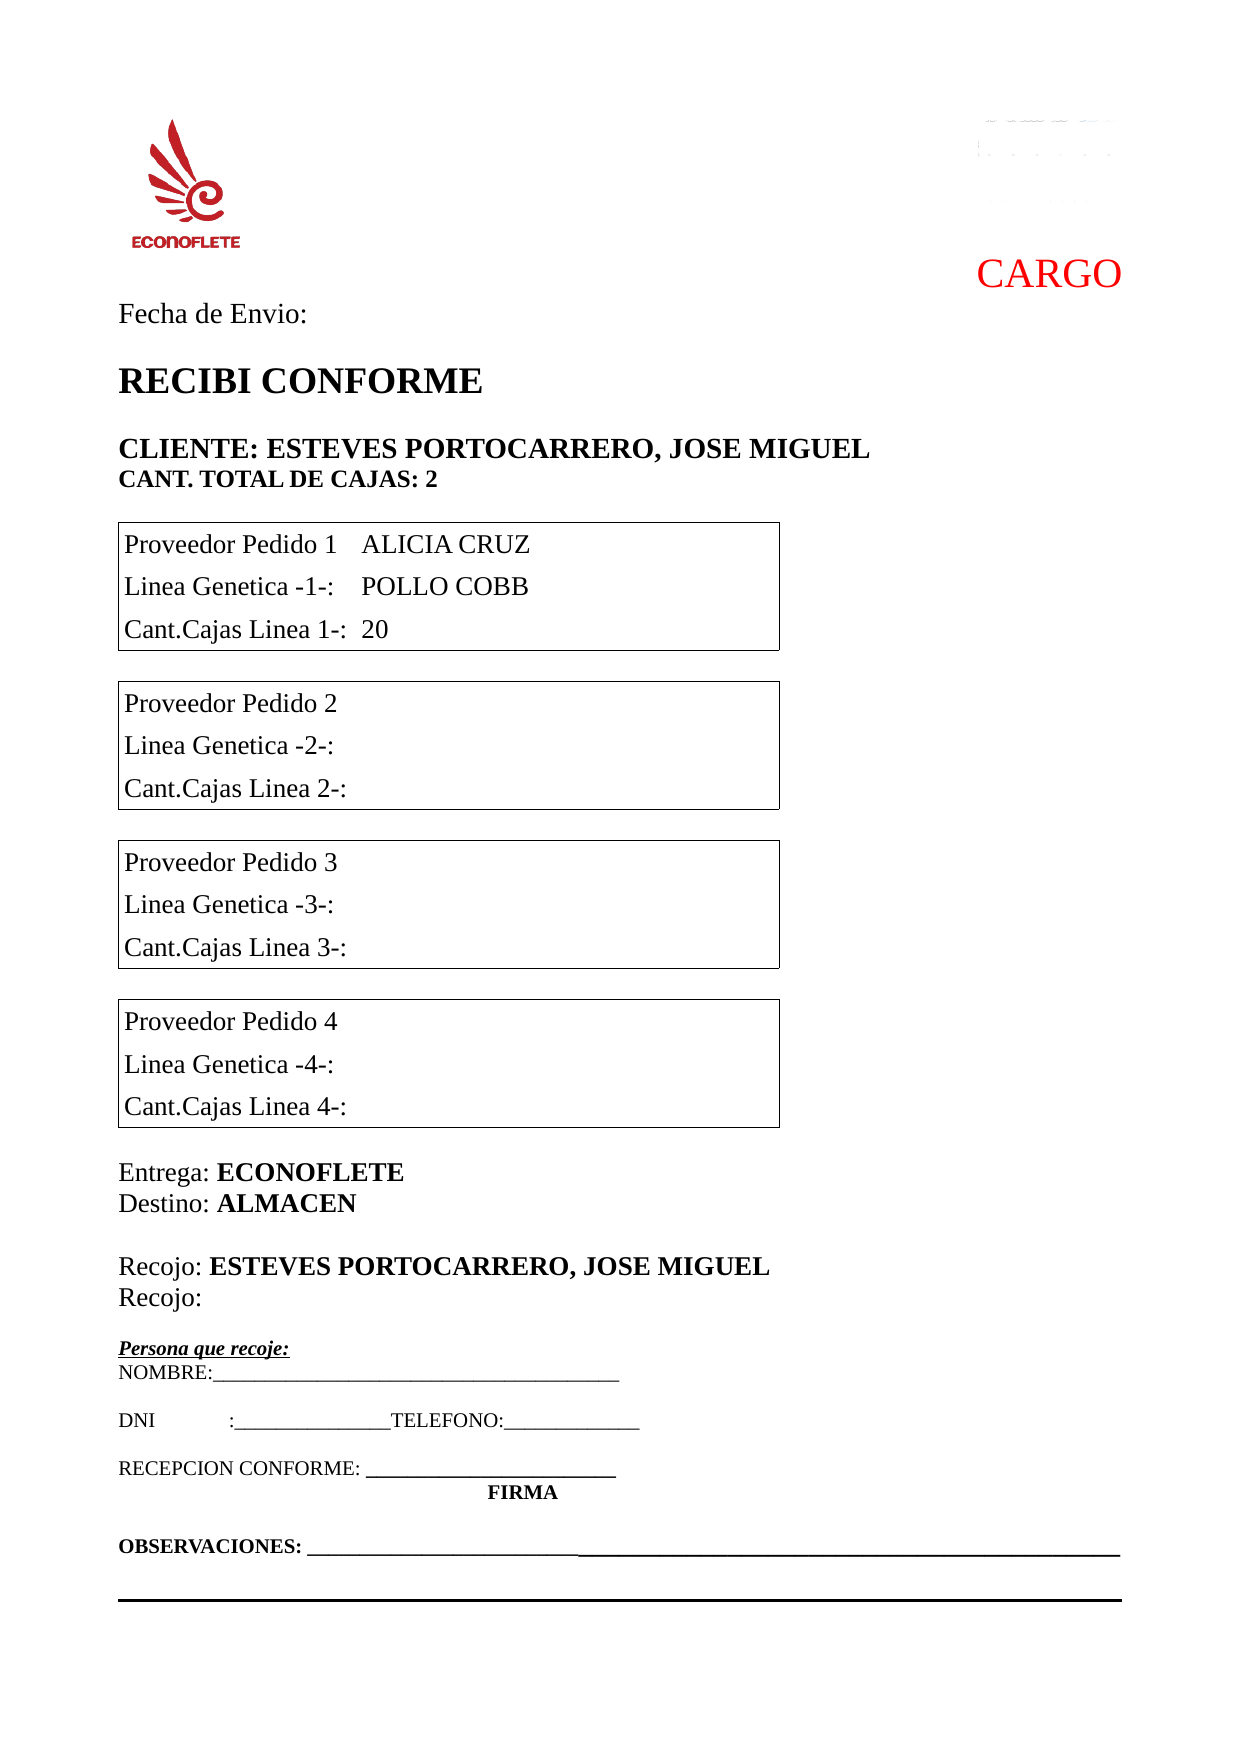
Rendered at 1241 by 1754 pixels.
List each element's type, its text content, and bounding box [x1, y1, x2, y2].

table_cell [356, 1000, 779, 1042]
text RECEPCION CONFORME: ________________________ [118, 1456, 1122, 1480]
table_cell [356, 810, 779, 840]
table_cell POLLO COBB [356, 565, 779, 607]
table_cell [356, 651, 779, 681]
table_cell Linea Genetica -3-: [119, 883, 356, 926]
table_cell [118, 969, 356, 999]
table_cell [118, 651, 356, 681]
table_cell [356, 766, 779, 809]
text DNI :_______________TELEFONO:_____________ [118, 1408, 1122, 1432]
table_cell Linea Genetica -2-: [119, 724, 356, 766]
text Persona que recoje: [118, 1336, 1122, 1360]
table_cell Cant.Cajas Linea 2-: [119, 766, 356, 809]
text CARGO [118, 224, 1122, 297]
table_cell [356, 841, 779, 883]
table_cell Cant.Cajas Linea 4-: [119, 1085, 356, 1127]
table_cell [356, 682, 779, 724]
text Destino: ALMACEN [118, 1187, 1122, 1218]
table_cell [118, 810, 356, 840]
text Entrega: ECONOFLETE [118, 1156, 1122, 1187]
text Recojo: [118, 1281, 1122, 1312]
table_cell Proveedor Pedido 2 [119, 682, 356, 724]
table_cell Proveedor Pedido 4 [119, 1000, 356, 1042]
text FIRMA [118, 1480, 1122, 1504]
text NOMBRE:_______________________________________ [118, 1360, 1122, 1384]
text CANT. TOTAL DE CAJAS: 2 [118, 464, 1122, 493]
table_cell Linea Genetica -4-: [119, 1042, 356, 1085]
text Recojo: ESTEVES PORTOCARRERO, JOSE MIGUEL [118, 1249, 1122, 1281]
table_header Proveedor Pedido 1 [119, 523, 356, 564]
table_cell Proveedor Pedido 3 [119, 841, 356, 883]
table_cell Cant.Cajas Linea 3-: [119, 926, 356, 968]
table_cell [356, 926, 779, 968]
table_cell [356, 969, 779, 999]
table_cell 20 [356, 607, 779, 650]
text OBSERVACIONES: __________________________________________________________________ [118, 1528, 1122, 1559]
table_cell [356, 1042, 779, 1085]
table_cell Cant.Cajas Linea 1-: [119, 607, 356, 650]
table_cell [356, 724, 779, 766]
text Fecha de Envio: [118, 297, 1122, 330]
table_cell [356, 1085, 779, 1127]
table_cell Linea Genetica -1-: [119, 565, 356, 607]
table_header ALICIA CRUZ [356, 523, 779, 564]
table_cell [356, 883, 779, 926]
text CLIENTE: ESTEVES PORTOCARRERO, JOSE MIGUEL [118, 431, 1122, 464]
text RECIBI CONFORME [118, 359, 1122, 402]
picture [118, 118, 254, 249]
